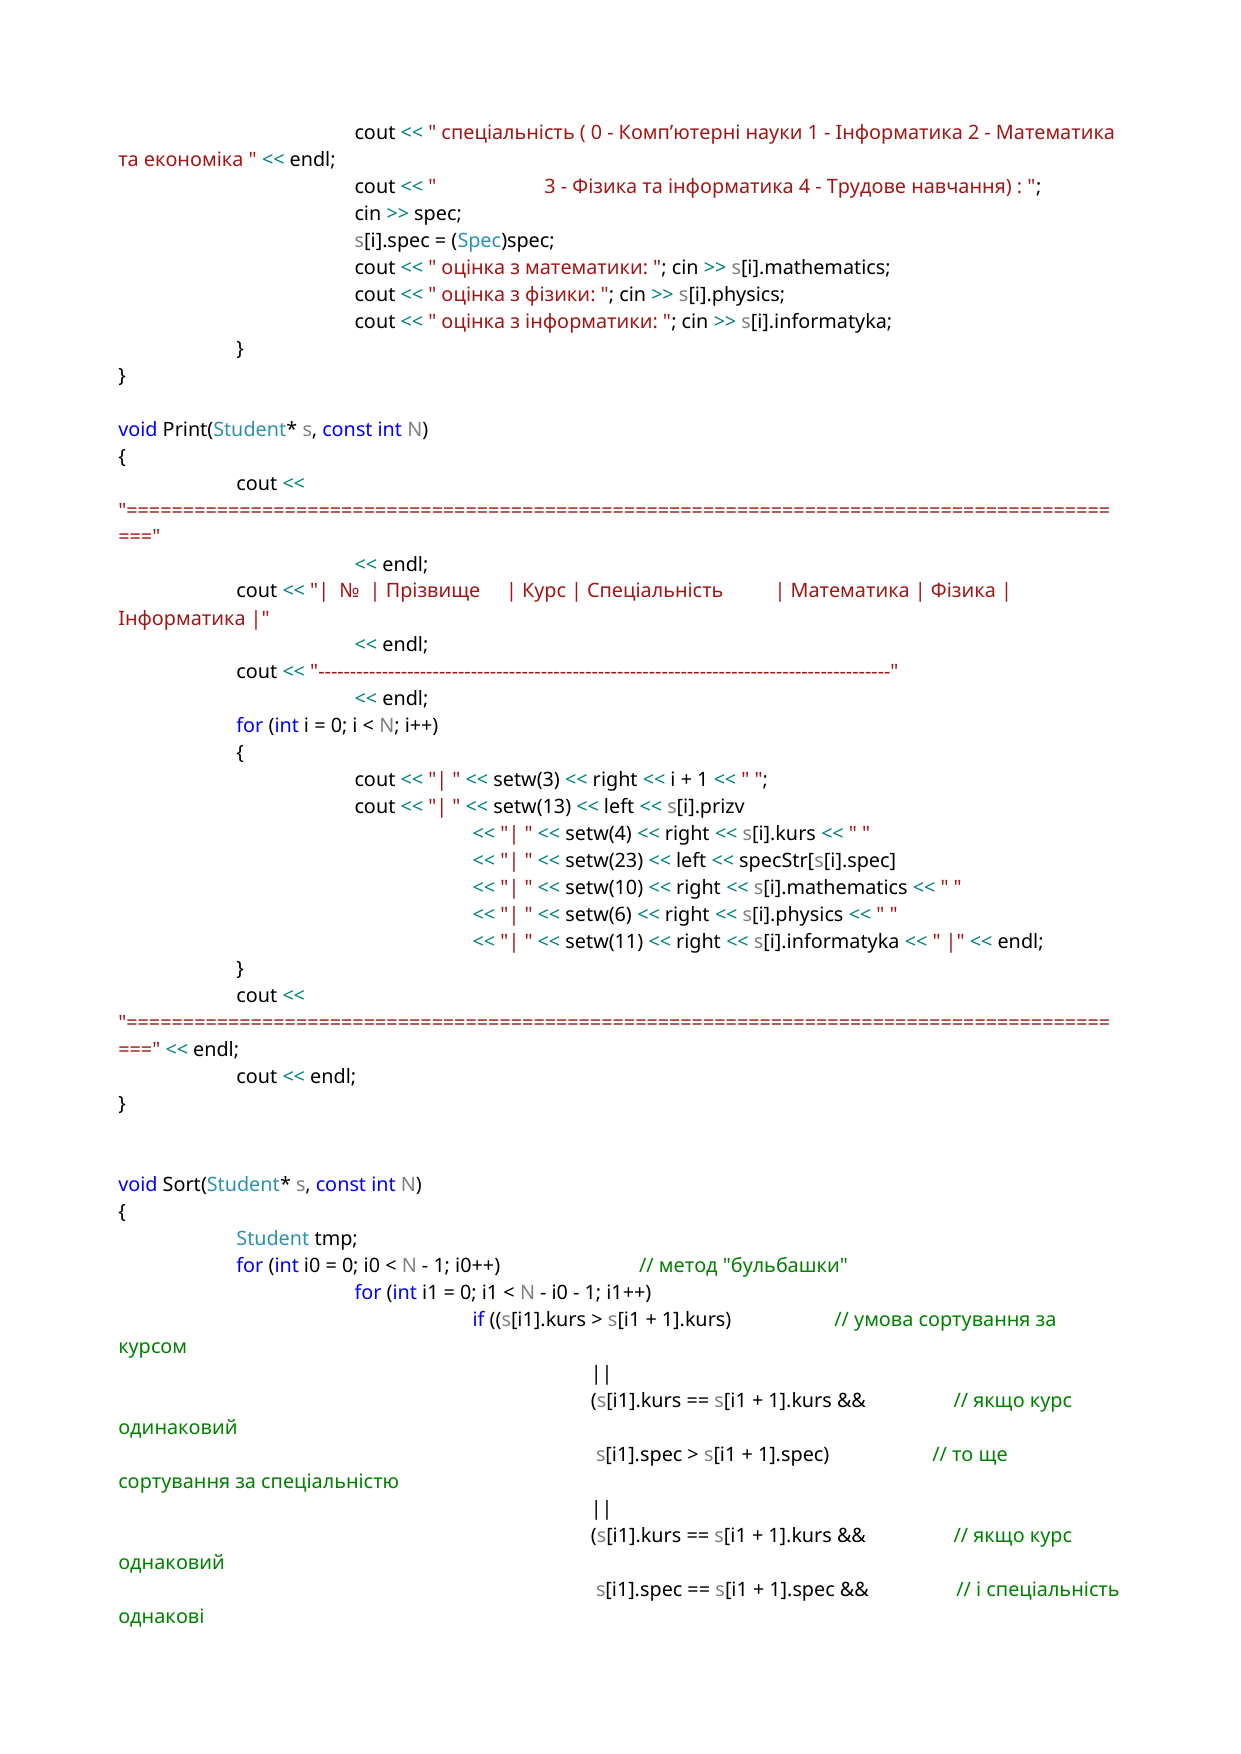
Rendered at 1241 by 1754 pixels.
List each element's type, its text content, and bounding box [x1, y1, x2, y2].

text { [118, 442, 1122, 469]
text (s[i1].kurs == s[i1 + 1].kurs && // якщо курс однаковий [118, 1521, 1122, 1575]
text cout << "| " << setw(3) << right << i + 1 << " "; [118, 766, 1122, 793]
text s[i].spec = (Spec)spec; [118, 226, 1122, 253]
text cout << "------------------------------------------------------------------------------------------" [118, 658, 1122, 685]
text if ((s[i1].kurs > s[i1 + 1].kurs) // умова сортування за курсом [118, 1305, 1122, 1359]
text cout << " 3 - Фізика та інформатика 4 - Трудове навчання) : "; [118, 172, 1122, 199]
text << endl; [118, 550, 1122, 577]
text cout << " оцінка з фізики: "; cin >> s[i].physics; [118, 280, 1122, 307]
text } [118, 1089, 1122, 1116]
text || [118, 1494, 1122, 1521]
text for (int i0 = 0; i0 < N - 1; i0++) // метод "бульбашки" [118, 1251, 1122, 1278]
text cout << "| " << setw(13) << left << s[i].prizv [118, 793, 1122, 819]
text << "| " << setw(6) << right << s[i].physics << " " [118, 901, 1122, 927]
text << "| " << setw(4) << right << s[i].kurs << " " [118, 819, 1122, 847]
text cout << "==========================================================================================" [118, 469, 1122, 550]
text cout << " спеціальність ( 0 - Комп’ютерні науки 1 - Інформатика 2 - Математика та економіка " << endl; [118, 118, 1122, 172]
text cout << " оцінка з інформатики: "; cin >> s[i].informatyka; [118, 307, 1122, 334]
text { [118, 739, 1122, 766]
text for (int i = 0; i < N; i++) [118, 712, 1122, 739]
text cout << "| № | Прізвище | Курс | Спеціальність | Математика | Фізика | Інформатика |" [118, 577, 1122, 631]
text cout << " оцінка з математики: "; cin >> s[i].mathematics; [118, 253, 1122, 280]
text cin >> spec; [118, 199, 1122, 226]
text s[i1].spec == s[i1 + 1].spec && // і спеціальність однакові [118, 1575, 1122, 1629]
text { [118, 1197, 1122, 1224]
text << "| " << setw(10) << right << s[i].mathematics << " " [118, 873, 1122, 901]
text || [118, 1359, 1122, 1386]
text << "| " << setw(23) << left << specStr[s[i].spec] [118, 847, 1122, 873]
text s[i1].spec > s[i1 + 1].spec) // то ще сортування за спеціальністю [118, 1440, 1122, 1494]
text } [118, 361, 1122, 388]
text void Print(Student* s, const int N) [118, 415, 1122, 442]
text << endl; [118, 685, 1122, 712]
text cout << "==========================================================================================" << endl; [118, 981, 1122, 1062]
text void Sort(Student* s, const int N) [118, 1170, 1122, 1197]
text (s[i1].kurs == s[i1 + 1].kurs && // якщо курс одинаковий [118, 1386, 1122, 1440]
text } [118, 954, 1122, 981]
text Student tmp; [118, 1224, 1122, 1251]
text << endl; [118, 631, 1122, 658]
text for (int i1 = 0; i1 < N - i0 - 1; i1++) [118, 1278, 1122, 1305]
text << "| " << setw(11) << right << s[i].informatyka << " |" << endl; [118, 927, 1122, 954]
text } [118, 334, 1122, 361]
text cout << endl; [118, 1062, 1122, 1089]
